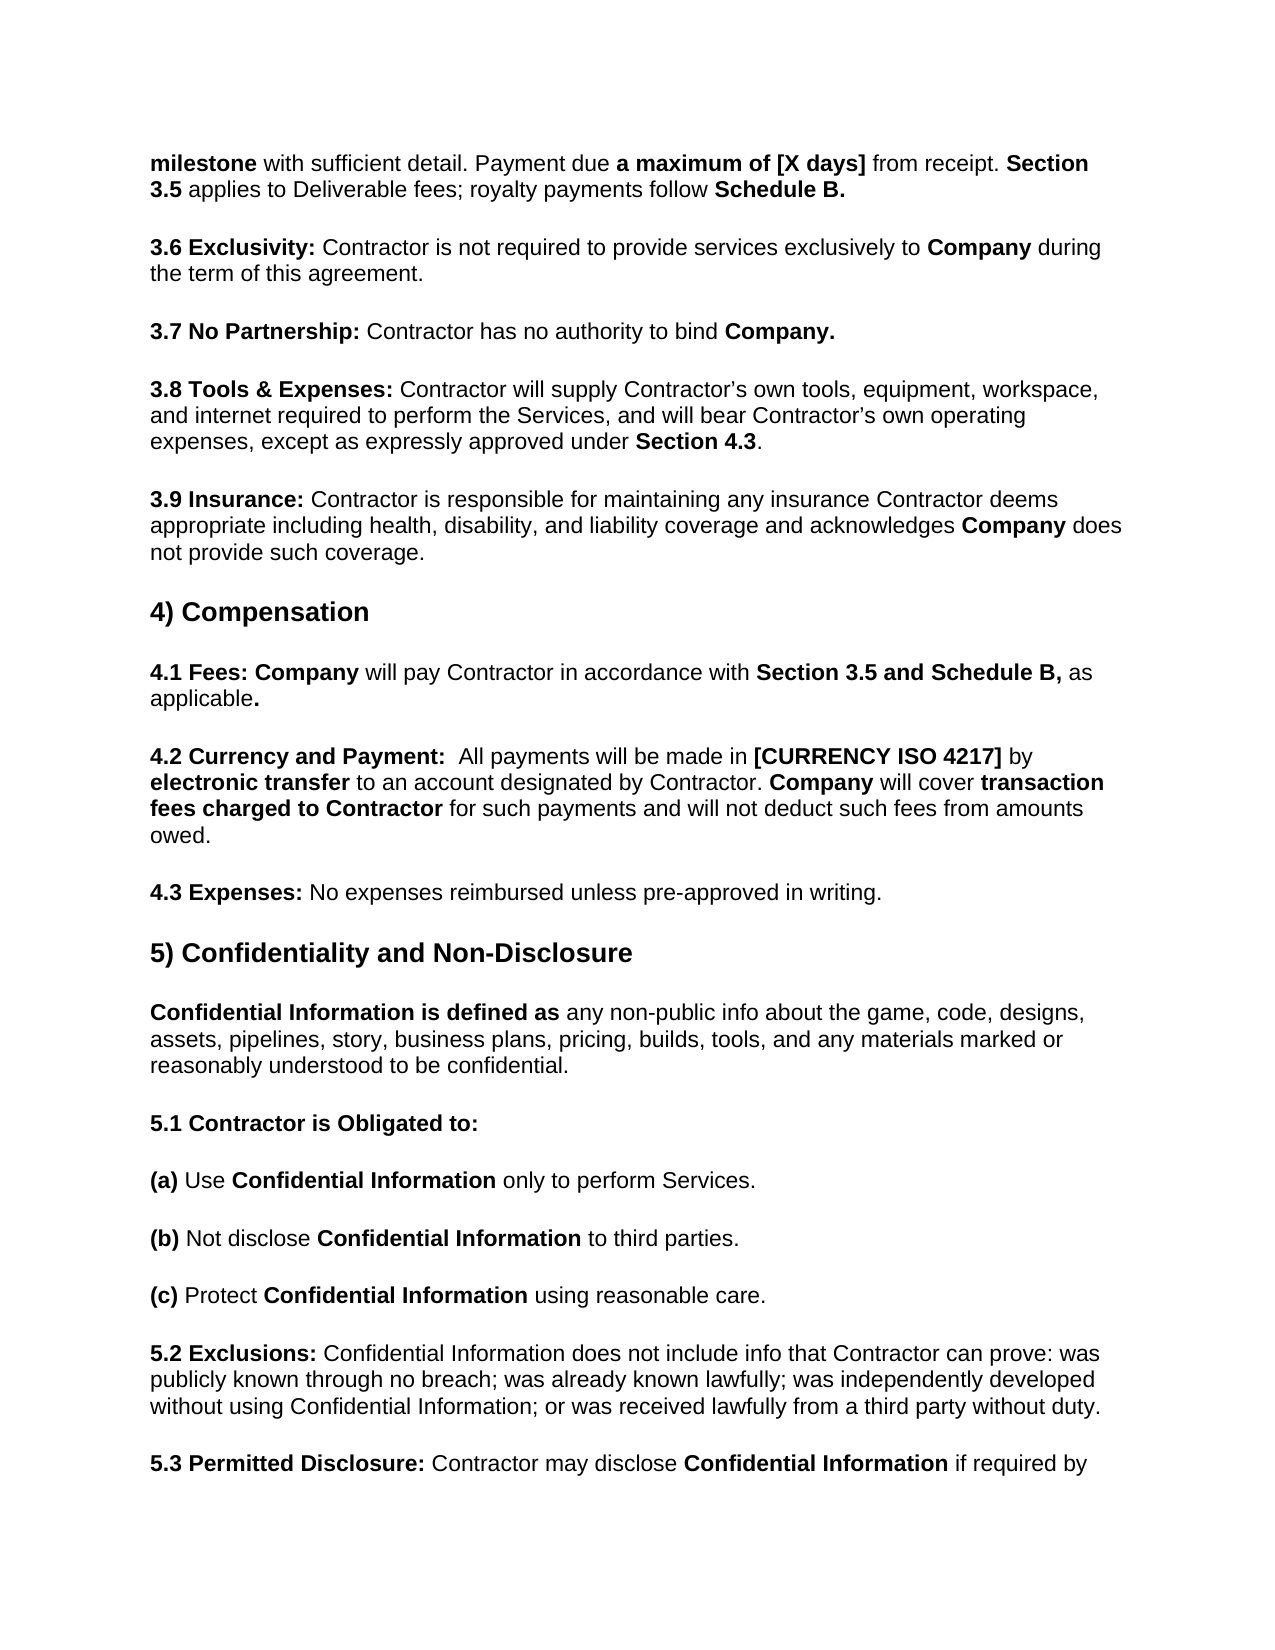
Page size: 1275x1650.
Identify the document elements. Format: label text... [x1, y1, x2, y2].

text 4.2 Currency and Payment: All payments will be made in [CURRENCY ISO 4217] by electronic transfer to an account designated by Contractor. Company will cover transaction fees charged to Contractor for such payments and will not deduct such fees from amounts owed. [150, 743, 1125, 848]
subtitle 5) Confidentiality and Non-Disclosure [150, 937, 1125, 968]
text (a) Use Confidential Information only to perform Services. [150, 1167, 1125, 1194]
text 5.2 Exclusions: Confidential Information does not include info that Contractor can prove: was publicly known through no breach; was already known lawfully; was independently developed without using Confidential Information; or was received lawfully from a third party without duty. [150, 1340, 1125, 1419]
subtitle 4) Compensation [150, 596, 1125, 627]
text 3.7 No Partnership: Contractor has no authority to bind Company. [150, 318, 1125, 344]
text 5.1 Contractor is Obligated to: [150, 1110, 1125, 1136]
text 5.3 Permitted Disclosure: Contractor may disclose Confidential Information if required by [150, 1450, 1125, 1477]
text (c) Protect Confidential Information using reasonable care. [150, 1282, 1125, 1309]
text (b) Not disclose Confidential Information to third parties. [150, 1225, 1125, 1251]
text 3.6 Exclusivity: Contractor is not required to provide services exclusively to Company during the term of this agreement. [150, 234, 1125, 287]
text 3.8 Tools & Expenses: Contractor will supply Contractor’s own tools, equipment, workspace, and internet required to perform the Services, and will bear Contractor’s own operating expenses, except as expressly approved under Section 4.3. [150, 376, 1125, 454]
text 3.9 Insurance: Contractor is responsible for maintaining any insurance Contractor deems appropriate including health, disability, and liability coverage and acknowledges Company does not provide such coverage. [150, 486, 1125, 565]
text Confidential Information is defined as any non-public info about the game, code, designs, assets, pipelines, story, business plans, pricing, builds, tools, and any materials marked or reasonably understood to be confidential. [150, 999, 1125, 1078]
text milestone with sufficient detail. Payment due a maximum of [X days] from receipt. Section 3.5 applies to Deliverable fees; royalty payments follow Schedule B. [150, 150, 1125, 203]
text 4.3 Expenses: No expenses reimbursed unless pre-approved in writing. [150, 879, 1125, 906]
text 4.1 Fees: Company will pay Contractor in accordance with Section 3.5 and Schedule B, as applicable. [150, 659, 1125, 711]
